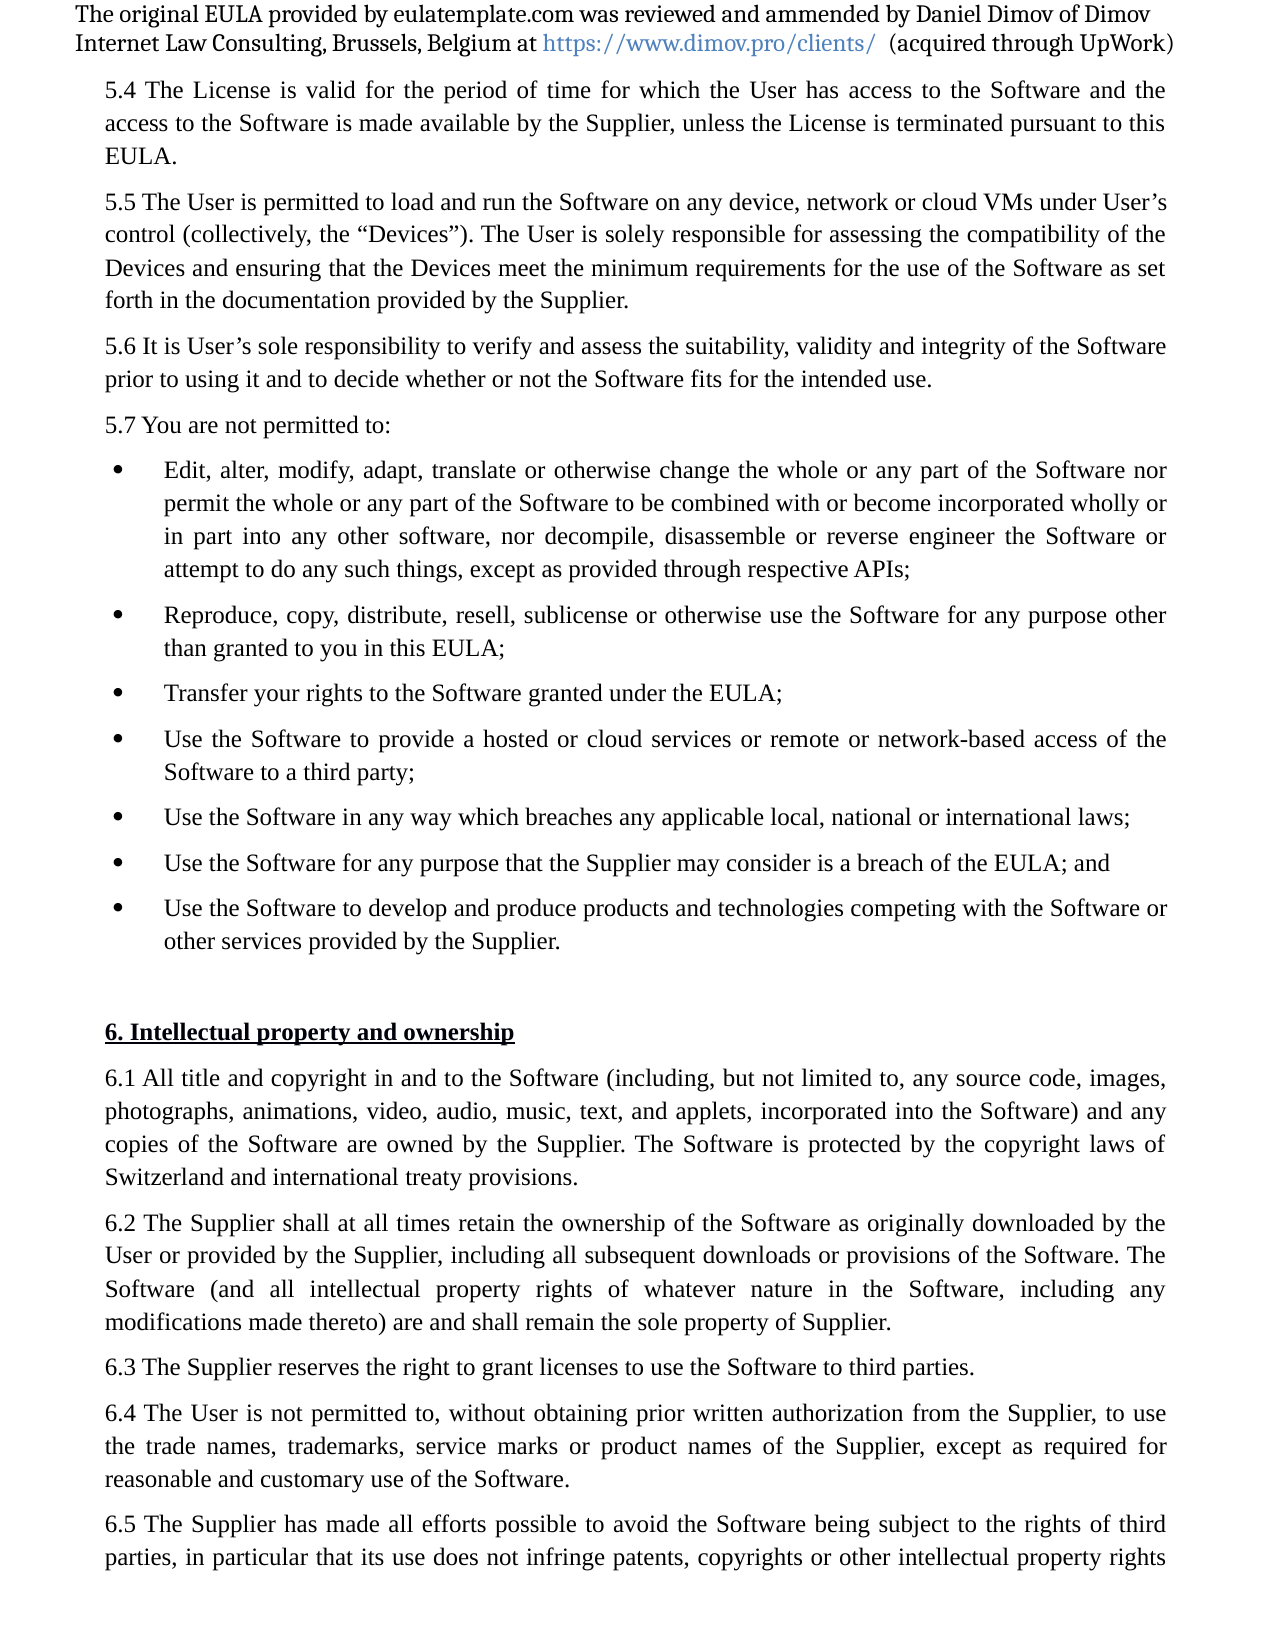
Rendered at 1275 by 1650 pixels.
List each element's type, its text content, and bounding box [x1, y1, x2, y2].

list Use the Software to provide a hosted or cloud services or remote or network-based access of the Software to a third party; [114, 724, 1168, 786]
text 5.7 You are not permitted to: [104, 410, 1168, 438]
text 6.3 The Supplier reserves the right to grant licenses to use the Software to third parties. [104, 1352, 1168, 1381]
text 5.6 It is User’s sole responsibility to verify and assess the suitability, validity and integrity of the Software prior to using it and to decide whether or not the Software fits for the intended use. [104, 331, 1168, 393]
list Reproduce, copy, distribute, resell, sublicense or otherwise use the Software for any purpose other than granted to you in this EULA; [114, 600, 1168, 662]
list Use the Software for any purpose that the Supplier may consider is a breach of the EULA; and [114, 848, 1168, 877]
list Use the Software to develop and produce products and technologies competing with the Software or other services provided by the Supplier. [114, 893, 1168, 955]
text 5.5 The User is permitted to load and run the Software on any device, network or cloud VMs under User’s control (collectively, the “Devices”). The User is solely responsible for assessing the compatibility of the Devices and ensuring that the Devices meet the minimum requirements for the use of the Software as set forth in the documentation provided by the Supplier. [104, 187, 1168, 314]
text 6.1 All title and copyright in and to the Software (including, but not limited to, any source code, images, photographs, animations, video, audio, music, text, and applets, incorporated into the Software) and any copies of the Software are owned by the Supplier. The Software is protected by the copyright laws of Switzerland and international treaty provisions. [104, 1063, 1168, 1191]
text 5.4 The License is valid for the period of time for which the User has access to the Software and the access to the Software is made available by the Supplier, unless the License is terminated pursuant to this EULA. [104, 75, 1168, 170]
text 6.2 The Supplier shall at all times retain the ownership of the Software as originally downloaded by the User or provided by the Supplier, including all subsequent downloads or provisions of the Software. The Software (and all intellectual property rights of whatever nature in the Software, including any modifications made thereto) are and shall remain the sole property of Supplier. [104, 1208, 1168, 1335]
text 6.4 The User is not permitted to, without obtaining prior written authorization from the Supplier, to use the trade names, trademarks, service marks or product names of the Supplier, except as required for reasonable and customary use of the Software. [104, 1398, 1168, 1492]
list Edit, alter, modify, adapt, translate or otherwise change the whole or any part of the Software nor permit the whole or any part of the Software to be combined with or become incorporated wholly or in part into any other software, nor decompile, disassemble or reverse engineer the Software or attempt to do any such things, except as provided through respective APIs; [114, 455, 1168, 583]
list Use the Software in any way which breaches any applicable local, national or international laws; [114, 802, 1168, 831]
list Transfer your rights to the Software granted under the EULA; [114, 678, 1168, 707]
subtitle 6. Intellectual property and ownership [104, 1017, 1168, 1046]
text 6.5 The Supplier has made all efforts possible to avoid the Software being subject to the rights of third parties, in particular that its use does not infringe patents, copyrights or other intellectual property rights [104, 1509, 1168, 1571]
